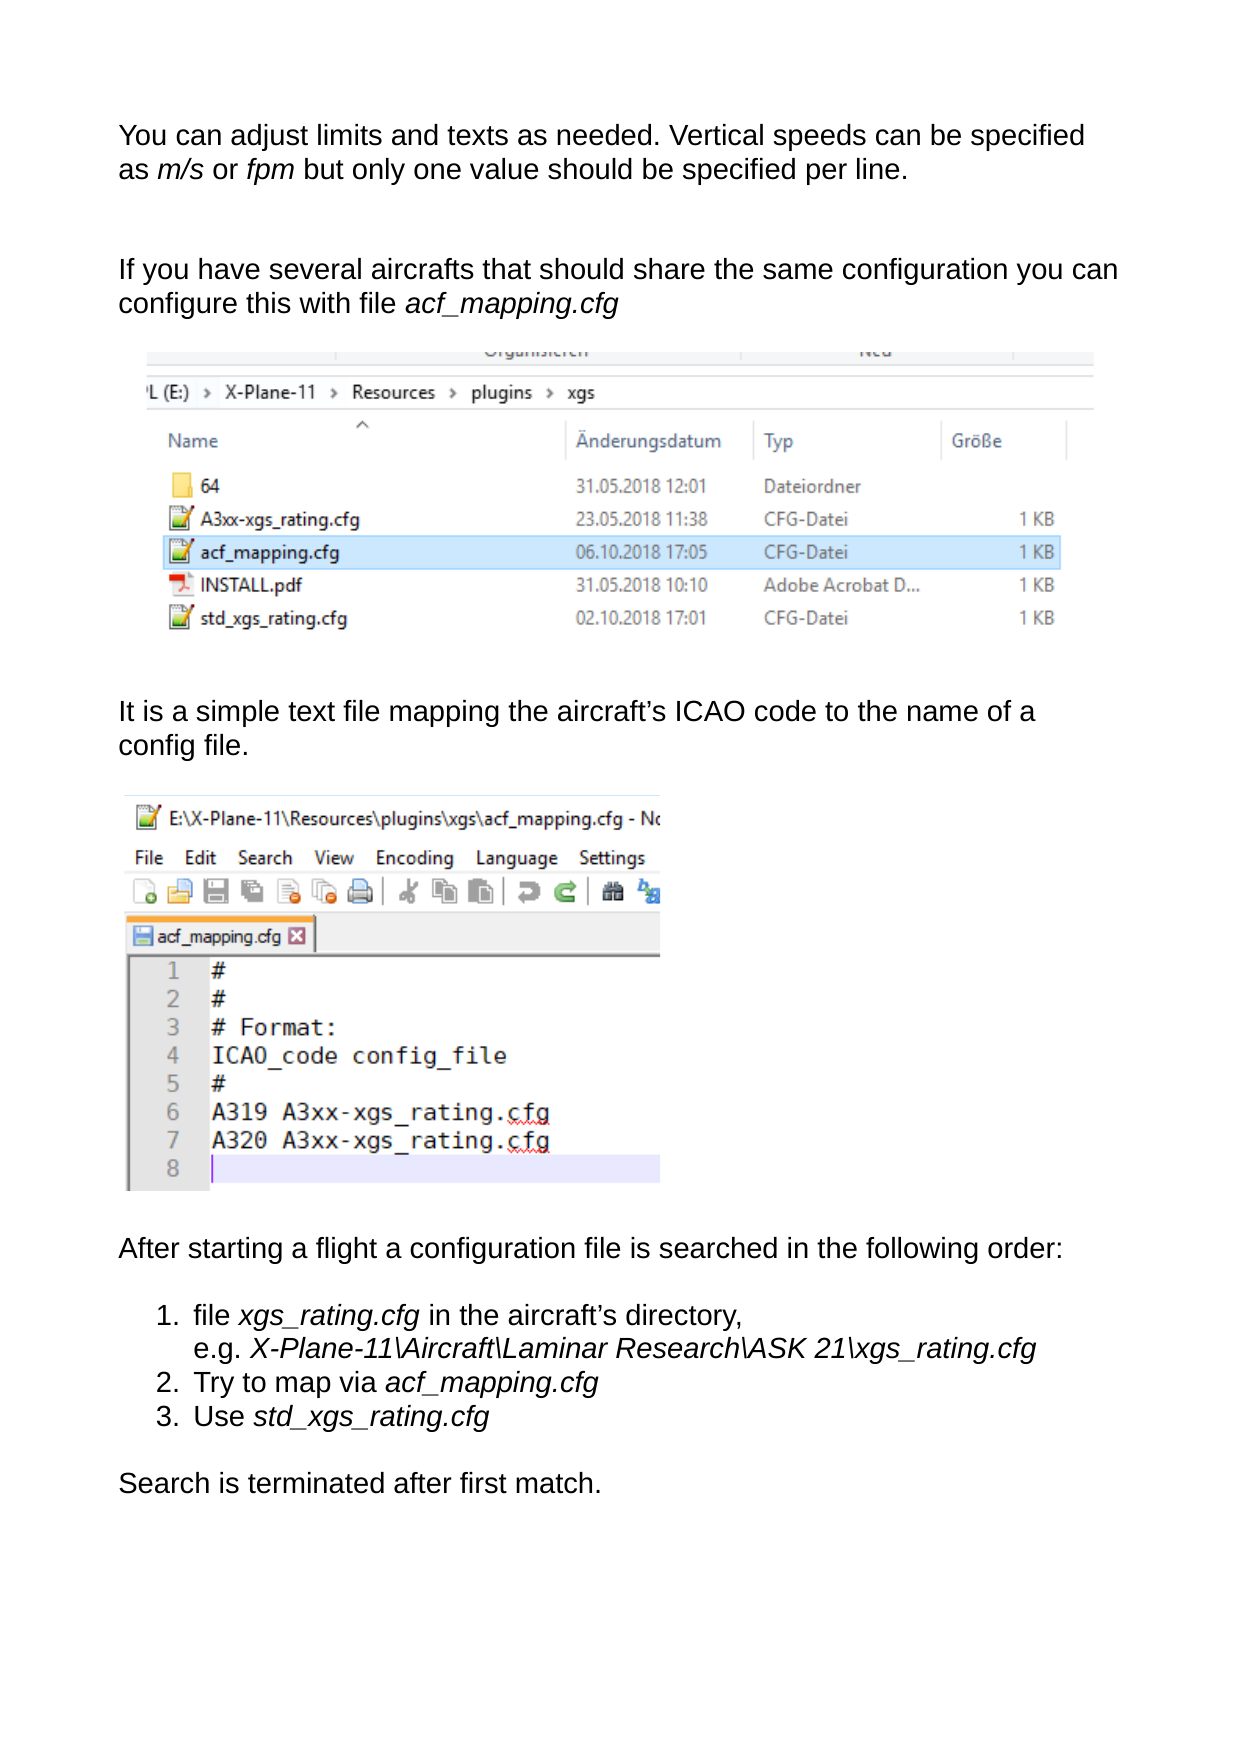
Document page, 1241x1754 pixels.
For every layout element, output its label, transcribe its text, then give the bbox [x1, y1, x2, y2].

list Try to map via acf_mapping.cfg [156, 1365, 1122, 1399]
text It is a simple text file mapping the aircraft’s ICAO code to the name of a config file. [118, 694, 1122, 761]
text If you have several aircrafts that should share the same configuration you can configure this with file acf_mapping.cfg [118, 252, 1122, 319]
picture [146, 352, 1094, 661]
text Search is terminated after first match. [118, 1466, 1122, 1499]
list Use std_xgs_rating.cfg [156, 1399, 1122, 1432]
picture [124, 795, 661, 1191]
text After starting a flight a configuration file is searched in the following order: [118, 1231, 1122, 1264]
list file xgs_rating.cfg in the aircraft’s directory, e.g. X-Plane-11\Aircraft\Laminar Research\ASK 21\xgs_rating.cfg [156, 1298, 1122, 1365]
text You can adjust limits and texts as needed. Vertical speeds can be specified as m/s or fpm but only one value should be specified per line. [118, 118, 1122, 185]
